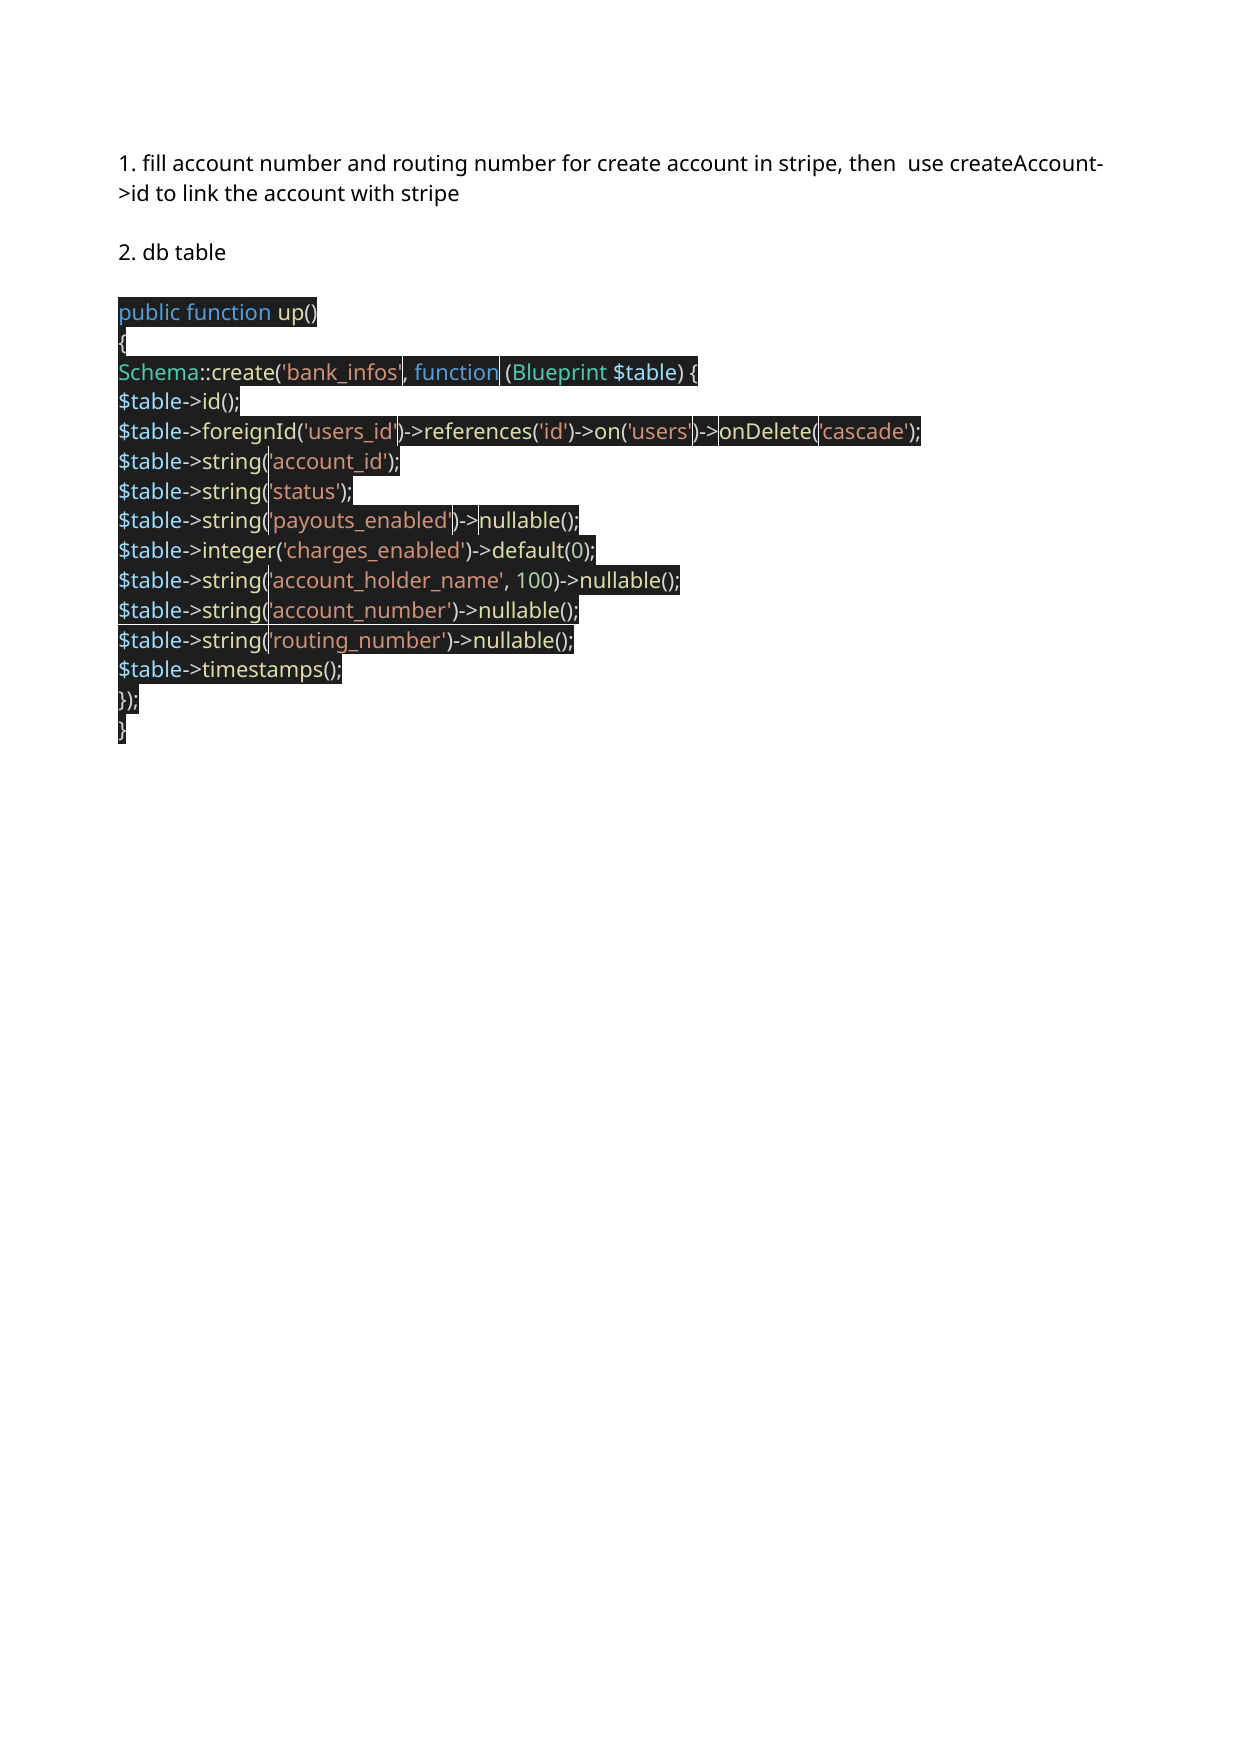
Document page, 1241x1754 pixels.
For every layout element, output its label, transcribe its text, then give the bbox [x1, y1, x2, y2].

text $table->string('account_id'); [118, 446, 1122, 476]
text }); [118, 684, 1122, 714]
text public function up() [118, 297, 1122, 327]
text $table->id(); [118, 386, 1122, 416]
text $table->string('account_number')->nullable(); [118, 595, 1122, 624]
text 2. db table [118, 237, 1122, 267]
text } [118, 714, 1122, 744]
text Schema::create('bank_infos', function (Blueprint $table) { [118, 356, 1122, 386]
text $table->integer('charges_enabled')->default(0); [118, 535, 1122, 565]
text 1. fill account number and routing number for create account in stripe, then use createAccount->id to link the account with stripe [118, 148, 1122, 207]
text { [118, 327, 1122, 356]
text $table->string('payouts_enabled')->nullable(); [118, 505, 1122, 535]
text $table->timestamps(); [118, 654, 1122, 684]
text $table->string('routing_number')->nullable(); [118, 624, 1122, 654]
text $table->string('account_holder_name', 100)->nullable(); [118, 565, 1122, 595]
text $table->string('status'); [118, 476, 1122, 505]
text $table->foreignId('users_id')->references('id')->on('users')->onDelete('cascade'); [118, 416, 1122, 446]
